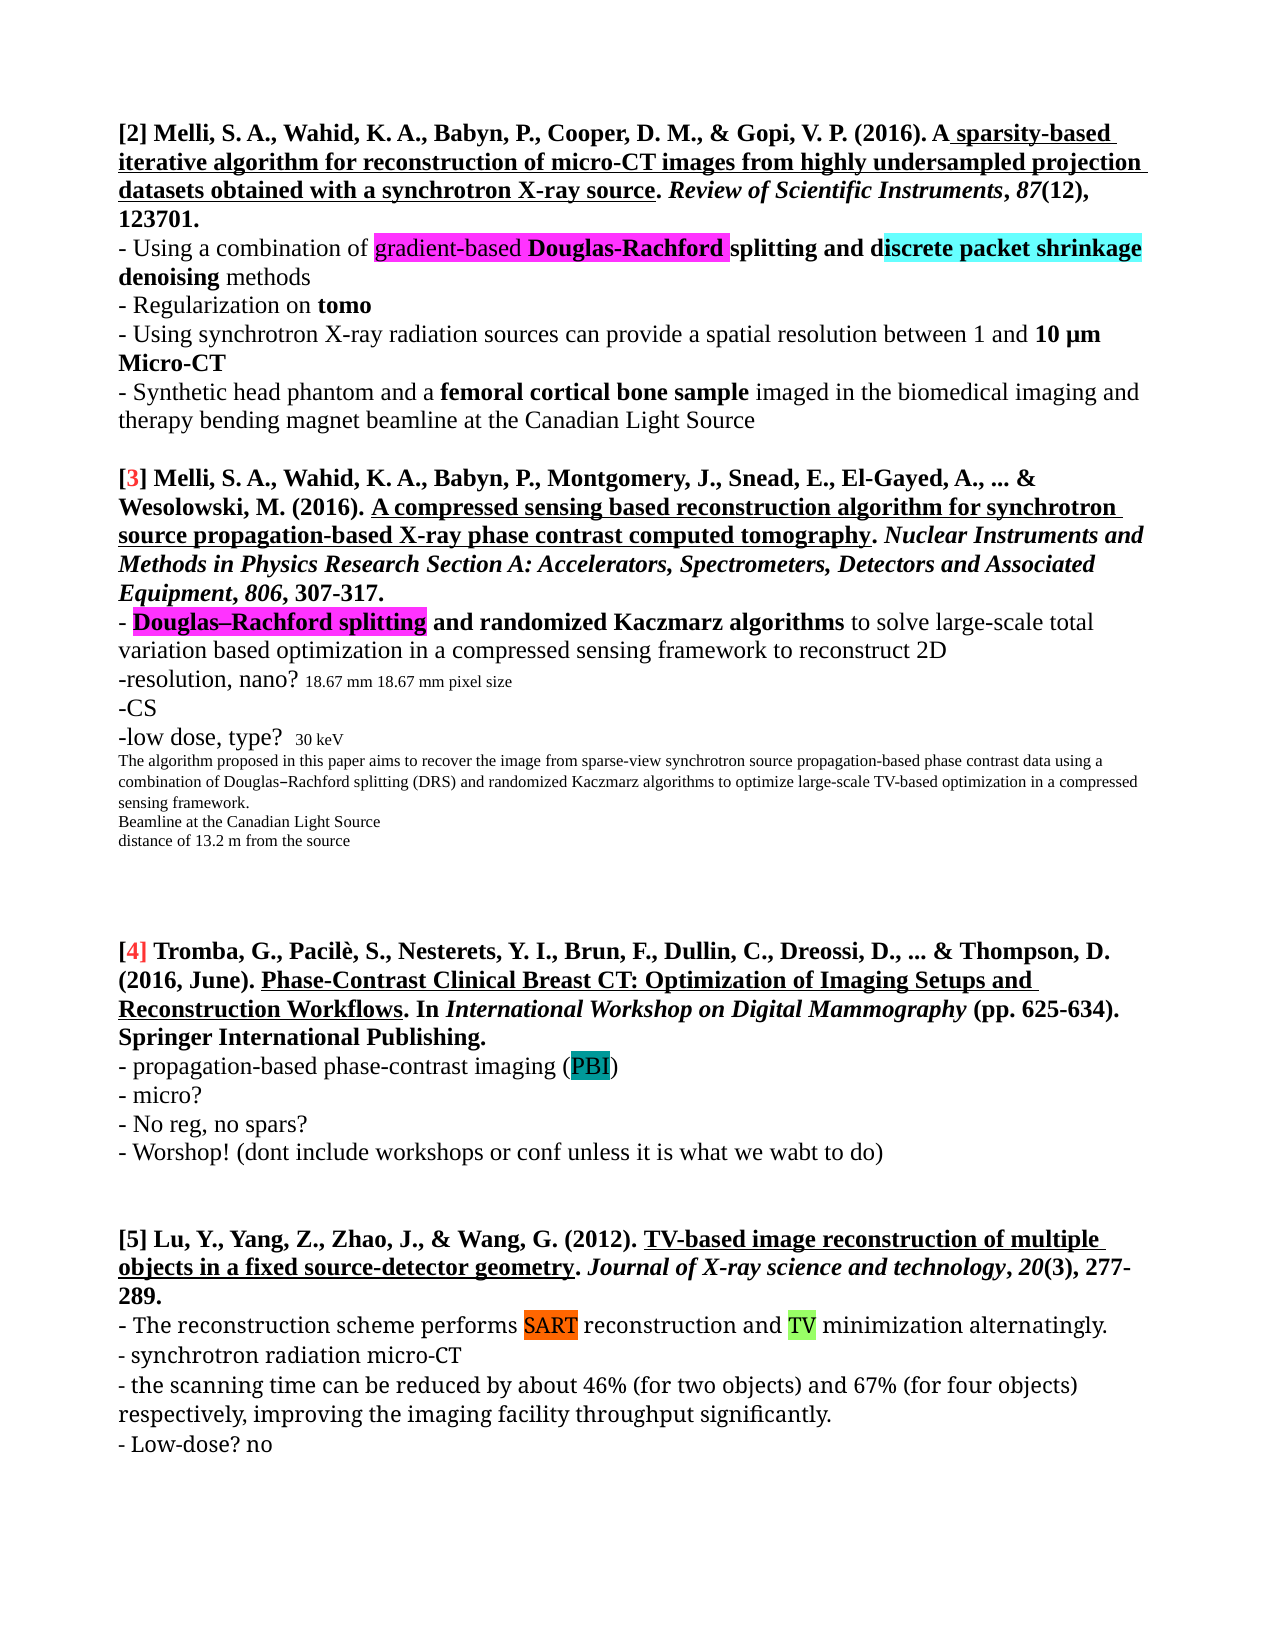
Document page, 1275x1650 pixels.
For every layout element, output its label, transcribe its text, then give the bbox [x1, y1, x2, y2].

text - Regularization on tomo [118, 291, 1157, 319]
text [2] Melli, S. A., Wahid, K. A., Babyn, P., Cooper, D. M., & Gopi, V. P. (2016). A sparsity-based iterative algorithm for reconstruction of micro-CT images from highly undersampled projection datasets obtained with a synchrotron X-ray source. Review of Scientific Instruments, 87(12), 123701. [118, 118, 1157, 233]
text - micro? [118, 1080, 1157, 1109]
text - Synthetic head phantom and a femoral cortical bone sample imaged in the biomedical imaging and therapy bending magnet beamline at the Canadian Light Source [118, 377, 1157, 434]
text - propagation-based phase-contrast imaging (PBI) [118, 1051, 1157, 1080]
text distance of 13.2 m from the source [118, 831, 1157, 850]
text - No reg, no spars? [118, 1109, 1157, 1137]
text - The reconstruction scheme performs SART reconstruction and TV minimization alternatingly. [118, 1310, 1157, 1340]
text -CS [118, 693, 1157, 722]
text - Using a combination of gradient-based Douglas-Rachford splitting and discrete packet shrinkage denoising methods [118, 233, 1157, 291]
text Beamline at the Canadian Light Source [118, 812, 1157, 831]
text [5] Lu, Y., Yang, Z., Zhao, J., & Wang, G. (2012). TV-based image reconstruction of multiple objects in a fixed source-detector geometry. Journal of X-ray science and technology, 20(3), 277-289. [118, 1224, 1157, 1310]
text - Douglas–Rachford splitting and randomized Kaczmarz algorithms to solve large-scale total variation based optimization in a compressed sensing framework to reconstruct 2D [118, 607, 1157, 664]
text -resolution, nano? 18.67 mm 18.67 mm pixel size [118, 664, 1157, 693]
text - Worshop! (dont include workshops or conf unless it is what we wabt to do) [118, 1137, 1157, 1166]
text - the scanning time can be reduced by about 46% (for two objects) and 67% (for four objects) respectively, improving the imaging facility throughput significantly. [118, 1369, 1157, 1429]
text - Using synchrotron X-ray radiation sources can provide a spatial resolution between 1 and 10 μm Micro-CT [118, 319, 1157, 377]
text [3] Melli, S. A., Wahid, K. A., Babyn, P., Montgomery, J., Snead, E., El-Gayed, A., ... & Wesolowski, M. (2016). A compressed sensing based reconstruction algorithm for synchrotron source propagation-based X-ray phase contrast computed tomography. Nuclear Instruments and Methods in Physics Research Section A: Accelerators, Spectrometers, Detectors and Associated Equipment, 806, 307-317. [118, 463, 1157, 607]
text - synchrotron radiation micro-CT [118, 1340, 1157, 1369]
text -low dose, type? 30 keV [118, 722, 1157, 751]
text [4] Tromba, G., Pacilè, S., Nesterets, Y. I., Brun, F., Dullin, C., Dreossi, D., ... & Thompson, D. (2016, June). Phase-Contrast Clinical Breast CT: Optimization of Imaging Setups and Reconstruction Workflows. In International Workshop on Digital Mammography (pp. 625-634). Springer International Publishing. [118, 936, 1157, 1051]
text The algorithm proposed in this paper aims to recover the image from sparse-view synchrotron source propagation-based phase contrast data using a combination of Douglas–Rachford splitting (DRS) and randomized Kaczmarz algorithms to optimize large-scale TV-based optimization in a compressed sensing framework. [118, 751, 1157, 812]
text - Low-dose? no [118, 1429, 1157, 1459]
